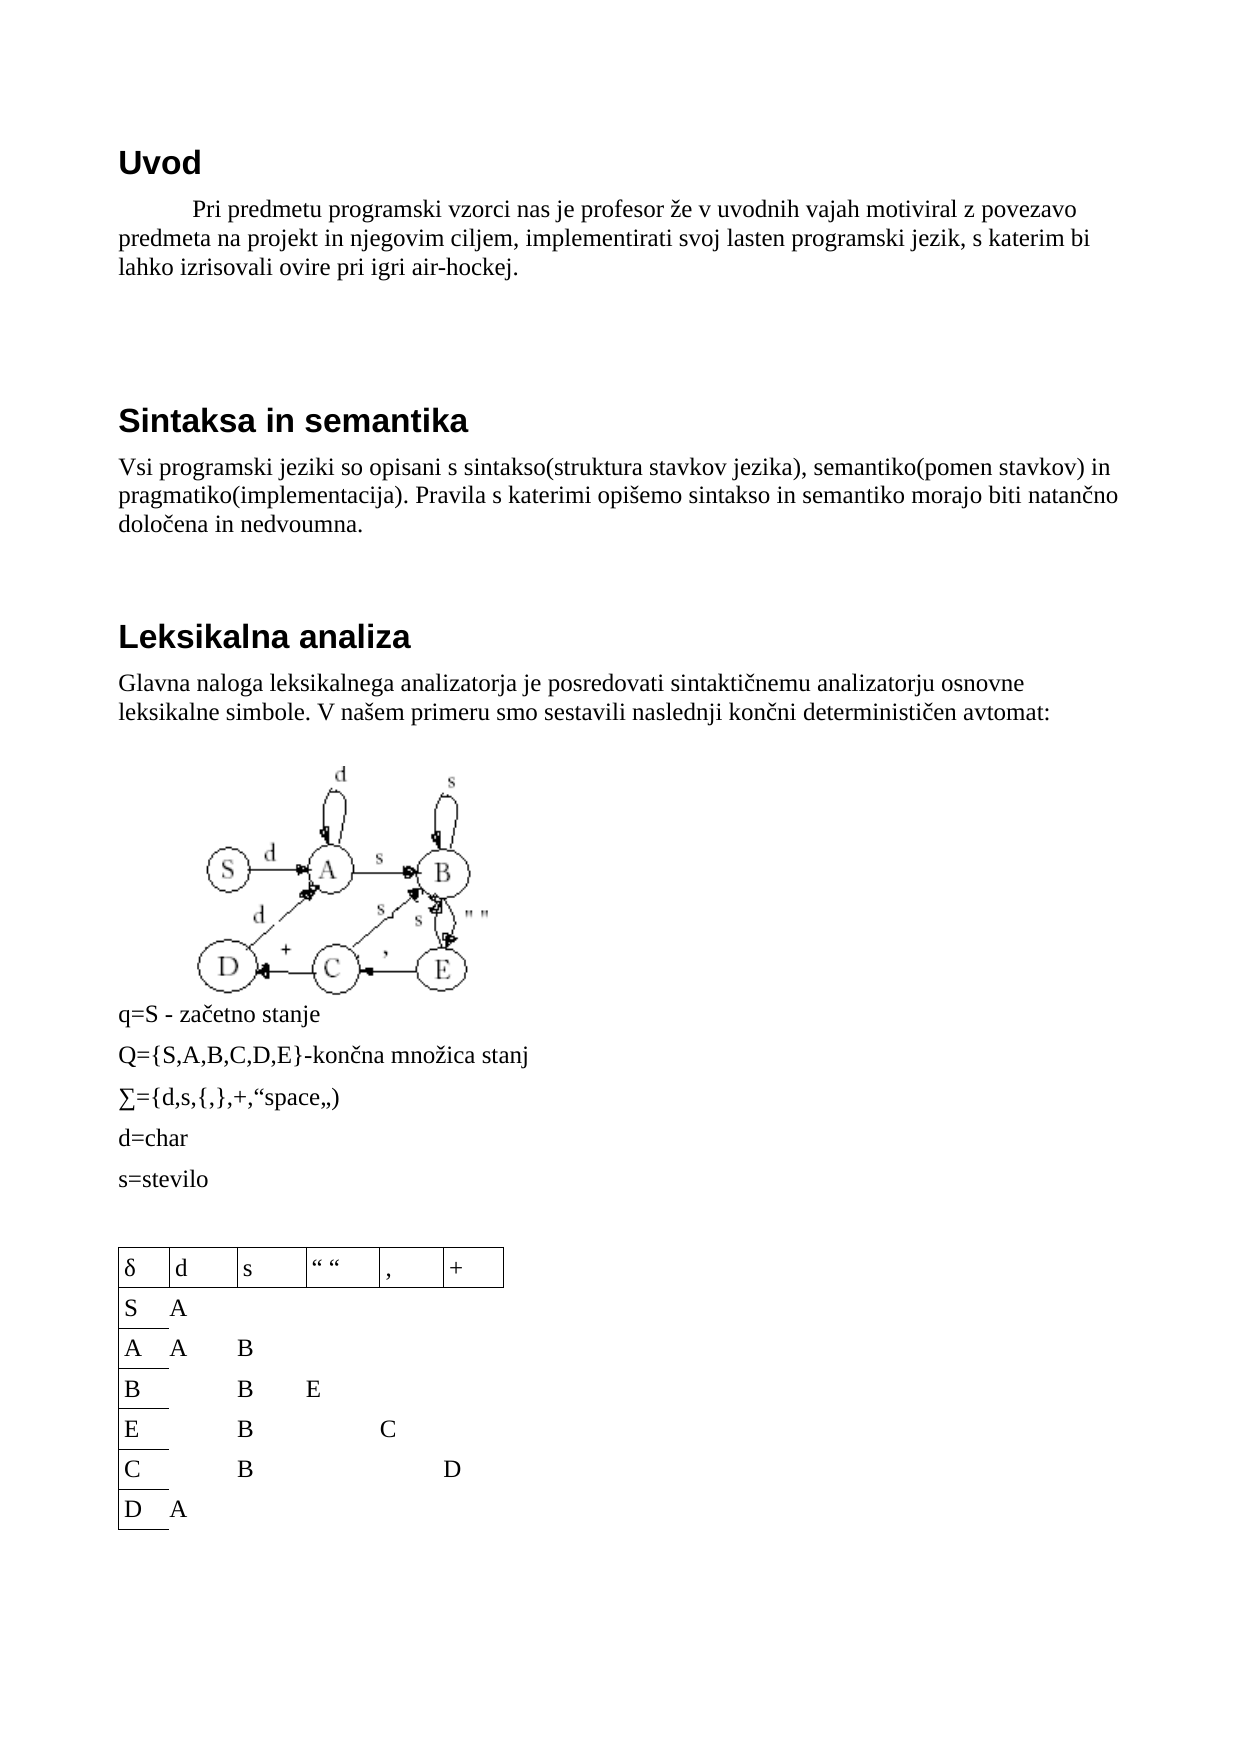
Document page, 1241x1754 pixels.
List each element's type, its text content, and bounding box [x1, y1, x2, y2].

table_cell [443, 1288, 503, 1327]
table_cell B [237, 1328, 306, 1368]
table_cell B [237, 1449, 306, 1489]
text q=S - začetno stanje [118, 779, 1122, 1028]
table_cell [169, 1449, 237, 1489]
subtitle Sintaksa in semantika [118, 401, 1122, 439]
table_header δ [119, 1248, 169, 1287]
table_header + [444, 1248, 503, 1287]
table_cell C [380, 1408, 443, 1448]
table_cell [237, 1288, 306, 1327]
table_cell A [169, 1489, 237, 1529]
text d=char [118, 1123, 1122, 1152]
table_header d [170, 1248, 237, 1287]
table_cell [237, 1489, 306, 1529]
table_cell D [119, 1490, 169, 1529]
subtitle Uvod [118, 143, 1122, 182]
table_cell [169, 1408, 237, 1448]
text s=stevilo [118, 1164, 1122, 1193]
table_cell [380, 1449, 443, 1489]
text Vsi programski jeziki so opisani s sintakso(struktura stavkov jezika), semantiko(pomen stavkov) in pragmatiko(implementacija). Pravila s katerimi opišemo sintakso in semantiko morajo biti natančno določena in nedvoumna. [118, 452, 1122, 538]
subtitle Leksikalna analiza [118, 617, 1122, 655]
table_header s [238, 1248, 306, 1287]
table_cell [306, 1328, 379, 1368]
table_header , [380, 1248, 443, 1287]
text Q={S,A,B,C,D,E}-končna množica stanj [118, 1041, 1122, 1069]
table_cell [443, 1328, 503, 1368]
table_cell [306, 1408, 379, 1448]
table_cell [443, 1489, 503, 1529]
table_cell E [119, 1409, 169, 1448]
table_cell [443, 1408, 503, 1448]
table_cell [306, 1489, 379, 1529]
table_cell [380, 1328, 443, 1368]
table_cell B [237, 1408, 306, 1448]
text ∑={d,s,{,},+,“space„) [118, 1082, 1122, 1111]
table_cell [306, 1449, 379, 1489]
table_cell [380, 1368, 443, 1408]
table_cell A [169, 1328, 237, 1368]
table_cell [306, 1288, 379, 1327]
table_cell E [306, 1368, 379, 1408]
table_cell [380, 1288, 443, 1327]
table_cell S [119, 1288, 169, 1327]
text Glavna naloga leksikalnega analizatorja je posredovati sintaktičnemu analizatorju osnovne leksikalne simbole. V našem primeru smo sestavili naslednji končni determinističen avtomat: [118, 668, 1122, 725]
table_cell A [169, 1288, 237, 1327]
table_cell [443, 1368, 503, 1408]
table_cell [380, 1489, 443, 1529]
table_cell B [119, 1369, 169, 1408]
table_cell B [237, 1368, 306, 1408]
table_cell A [119, 1329, 169, 1368]
table_header “ “ [307, 1248, 379, 1287]
table_cell [169, 1368, 237, 1408]
text Pri predmetu programski vzorci nas je profesor že v uvodnih vajah motiviral z povezavo predmeta na projekt in njegovim ciljem, implementirati svoj lasten programski jezik, s katerim bi lahko izrisovali ovire pri igri air-hockej. [118, 194, 1122, 281]
table_cell C [119, 1450, 169, 1489]
table_cell D [443, 1449, 503, 1489]
